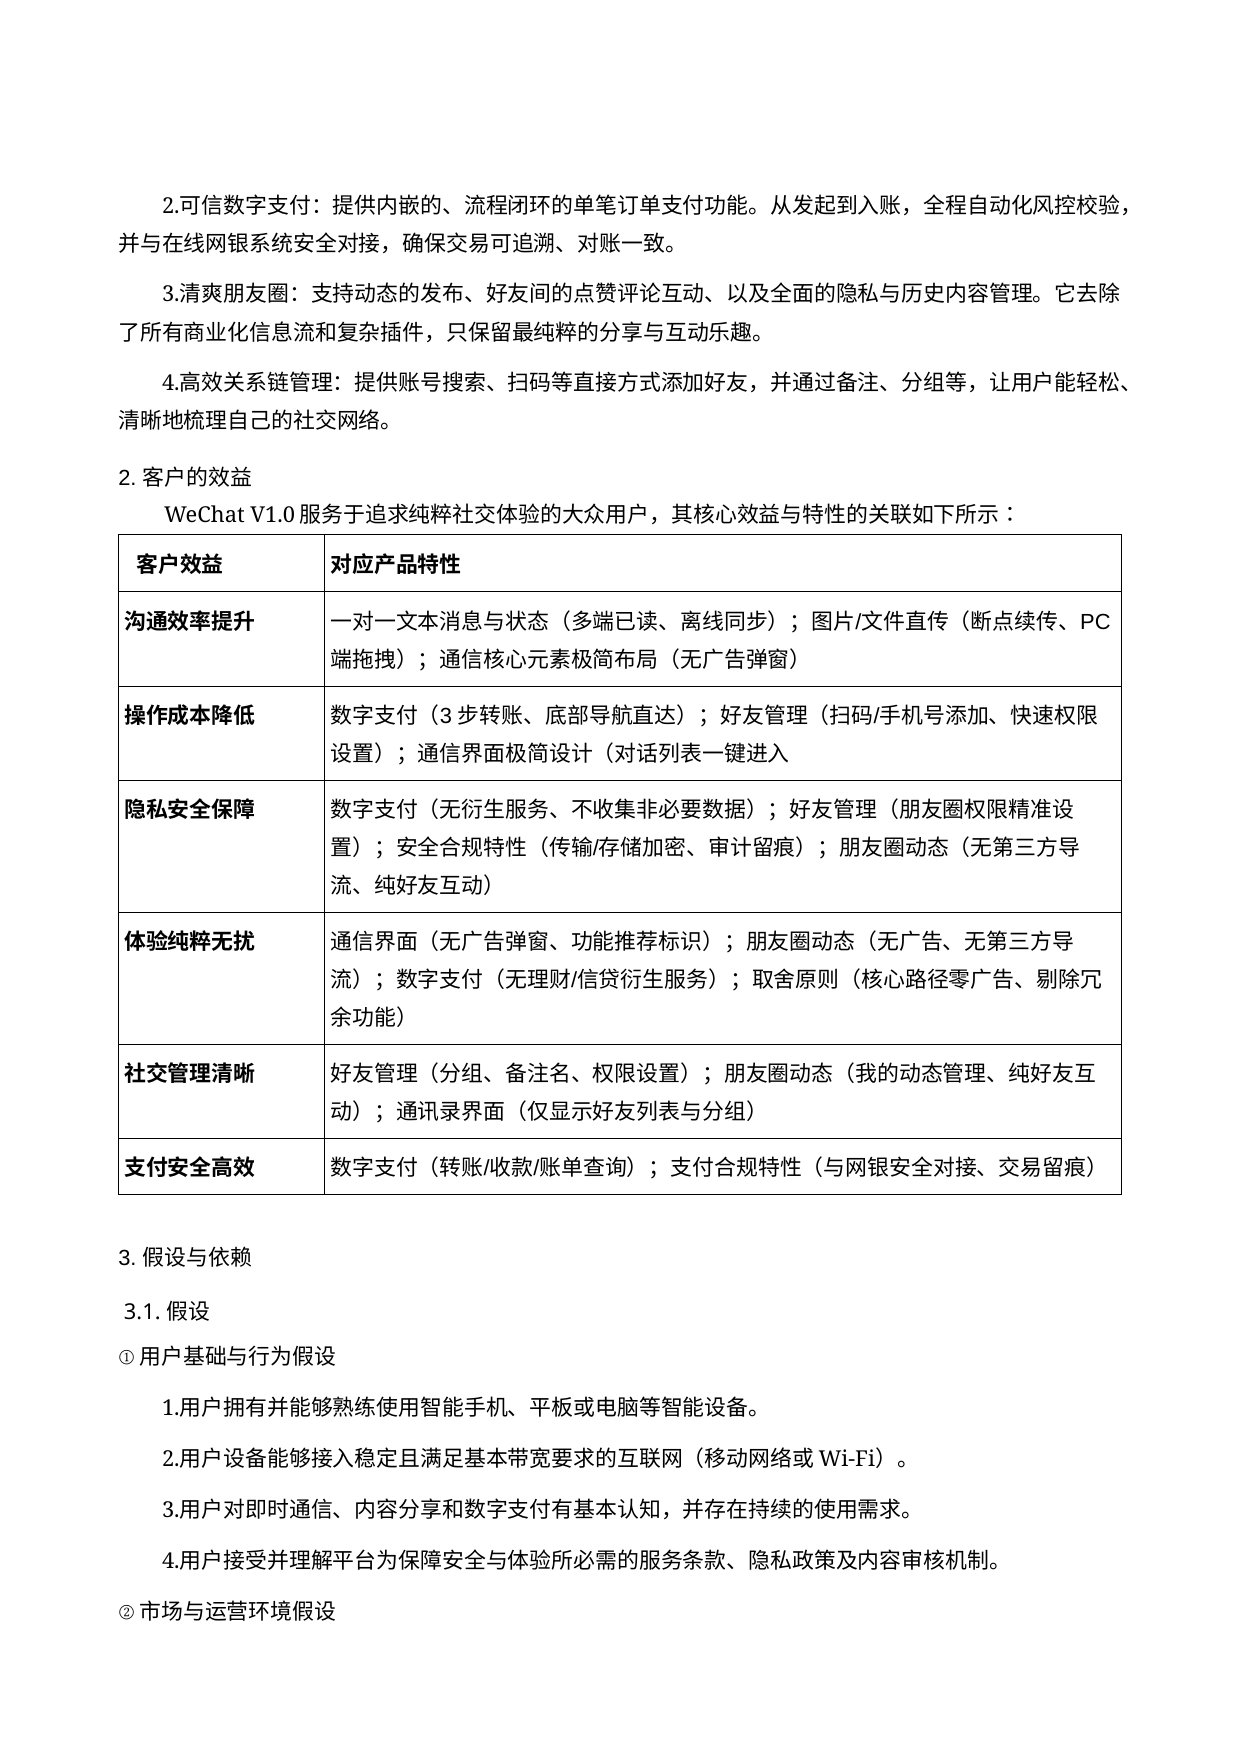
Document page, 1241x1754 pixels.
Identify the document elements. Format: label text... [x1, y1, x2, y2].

table_cell 数字支付（无衍生服务、不收集非必要数据）；好友管理（朋友圈权限精准设置）；安全合规特性（传输/存储加密、审计留痕）；朋友圈动态（无第三方导流、纯好友互动） [325, 781, 1121, 912]
subtitle 假设与依赖 [118, 1240, 1122, 1272]
table_cell 数字支付（转账/收款/账单查询）；支付合规特性（与网银安全对接、交易留痕） [325, 1139, 1121, 1194]
table_cell 社交管理清晰 [119, 1045, 324, 1138]
text WeChat V1.0服务于追求纯粹社交体验的大众用户，其核心效益与特性的关联如下所示： [118, 497, 1122, 529]
text 4.用户接受并理解平台为保障安全与体验所必需的服务条款、隐私政策及内容审核机制。 [118, 1543, 1122, 1575]
text 2.可信数字支付：提供内嵌的、流程闭环的单笔订单支付功能。从发起到入账，全程自动化风控校验，并与在线网银系统安全对接，确保交易可追溯、对账一致。 [118, 188, 1122, 257]
table_cell 隐私安全保障 [119, 781, 324, 912]
table_cell 沟通效率提升 [119, 592, 324, 686]
text 4.高效关系链管理：提供账号搜索、扫码等直接方式添加好友，并通过备注、分组等，让用户能轻松、清晰地梳理自己的社交网络。 [118, 365, 1122, 435]
table_cell 体验纯粹无扰 [119, 913, 324, 1044]
table_cell 操作成本降低 [119, 687, 324, 780]
text 3.清爽朋友圈：支持动态的发布、好友间的点赞评论互动、以及全面的隐私与历史内容管理。它去除了所有商业化信息流和复杂插件，只保留最纯粹的分享与互动乐趣。 [118, 276, 1122, 346]
table_cell 好友管理（分组、备注名、权限设置）；朋友圈动态（我的动态管理、纯好友互动）；通讯录界面（仅显示好友列表与分组） [325, 1045, 1121, 1138]
table_cell 数字支付（3 步转账、底部导航直达）；好友管理（扫码/手机号添加、快速权限设置）；通信界面极简设计（对话列表一键进入 [325, 687, 1121, 780]
table_cell 支付安全高效 [119, 1139, 324, 1194]
subtitle 客户的效益 [118, 459, 1122, 491]
table_header 对应产品特性 [325, 535, 1121, 591]
text 3.用户对即时通信、内容分享和数字支付有基本认知，并存在持续的使用需求。 [118, 1492, 1122, 1524]
table_cell 一对一文本消息与状态（多端已读、离线同步）；图片/文件直传（断点续传、PC 端拖拽）；通信核心元素极简布局（无广告弹窗） [325, 592, 1121, 686]
text 1.用户拥有并能够熟练使用智能手机、平板或电脑等智能设备。 [118, 1390, 1122, 1422]
text ②市场与运营环境假设 [118, 1594, 1122, 1626]
text 2.用户设备能够接入稳定且满足基本带宽要求的互联网（移动网络或Wi-Fi）。 [118, 1441, 1122, 1473]
subtitle 假设 [118, 1294, 1122, 1326]
text ①用户基础与行为假设 [118, 1339, 1122, 1371]
table_header 客户效益 [119, 535, 324, 591]
table_cell 通信界面（无广告弹窗、功能推荐标识）；朋友圈动态（无广告、无第三方导流）；数字支付（无理财/信贷衍生服务）；取舍原则（核心路径零广告、剔除冗余功能） [325, 913, 1121, 1044]
